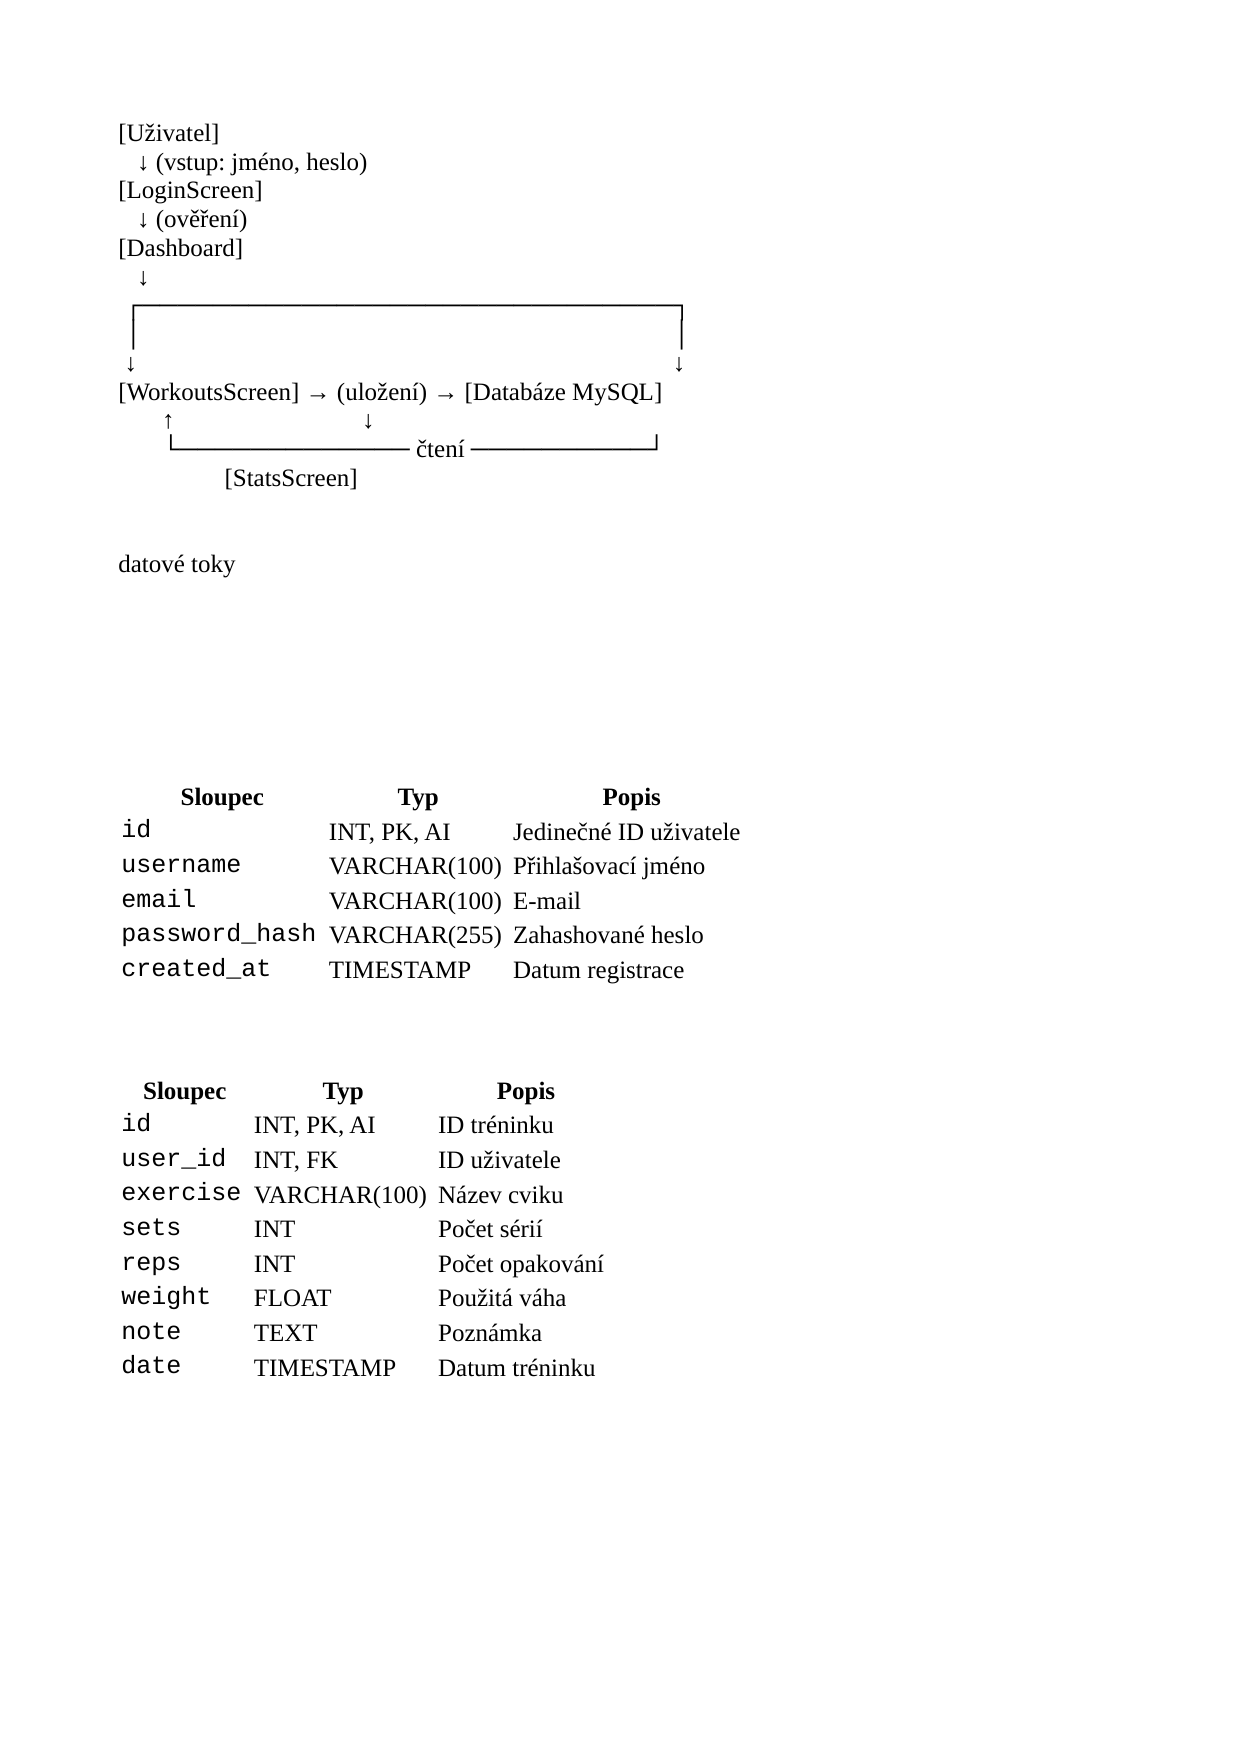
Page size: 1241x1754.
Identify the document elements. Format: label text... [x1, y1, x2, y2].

table_cell E-mail [510, 883, 753, 918]
text ↓ (ověření) [118, 204, 1122, 233]
table_cell TIMESTAMP [251, 1350, 435, 1384]
table_cell Datum registrace [510, 952, 753, 987]
table_cell INT [251, 1211, 435, 1246]
table_cell exercise [118, 1177, 251, 1211]
table_cell VARCHAR(100) [326, 883, 510, 918]
table_cell password_hash [118, 918, 326, 952]
text ↑ ↓ [118, 406, 1122, 434]
table_cell id [118, 814, 326, 848]
table_cell FLOAT [251, 1281, 435, 1315]
table_cell user_id [118, 1142, 251, 1177]
table_cell TEXT [251, 1315, 435, 1350]
table_header Sloupec [118, 779, 326, 814]
table_cell Počet opakování [435, 1246, 617, 1281]
table_cell Přihlašovací jméno [510, 849, 753, 883]
table_cell id [118, 1108, 251, 1142]
text [WorkoutsScreen] → (uložení) → [Databáze MySQL] [118, 377, 1122, 406]
table_header Popis [435, 1073, 617, 1108]
text │ │ [118, 319, 132, 348]
table_cell INT, PK, AI [251, 1108, 435, 1142]
text ┌──────────────────────────────┐ [118, 291, 1122, 319]
table_cell Název cviku [435, 1177, 617, 1211]
text └───────────── čtení ──────────┘ [118, 434, 1122, 463]
table_header Popis [510, 779, 753, 814]
text ↓ [118, 262, 1122, 291]
text [LoginScreen] [118, 176, 1122, 204]
table_cell Počet sérií [435, 1211, 617, 1246]
table_cell ID uživatele [435, 1142, 617, 1177]
table_header Typ [326, 779, 510, 814]
table_cell sets [118, 1211, 251, 1246]
text │ │ [682, 319, 1122, 348]
text [Dashboard] [118, 233, 1122, 262]
table_cell username [118, 849, 326, 883]
table_cell INT, PK, AI [326, 814, 510, 848]
table_cell TIMESTAMP [326, 952, 510, 987]
table_cell VARCHAR(100) [251, 1177, 435, 1211]
table_cell VARCHAR(255) [326, 918, 510, 952]
table_cell Použitá váha [435, 1281, 617, 1315]
table_cell created_at [118, 952, 326, 987]
table_cell email [118, 883, 326, 918]
table_cell Datum tréninku [435, 1350, 617, 1384]
table_cell Zahashované heslo [510, 918, 753, 952]
text [Uživatel] [118, 118, 1122, 147]
table_header Sloupec [118, 1073, 251, 1108]
table_cell INT, FK [251, 1142, 435, 1177]
table_cell INT [251, 1246, 435, 1281]
table_cell date [118, 1350, 251, 1384]
table_cell ID tréninku [435, 1108, 617, 1142]
text ↓ ↓ [118, 348, 1122, 377]
table_cell Jedinečné ID uživatele [510, 814, 753, 848]
table_cell Poznámka [435, 1315, 617, 1350]
text │ │ [134, 319, 680, 348]
table_cell reps [118, 1246, 251, 1281]
table_cell weight [118, 1281, 251, 1315]
text [StatsScreen] [118, 463, 1122, 492]
table_cell note [118, 1315, 251, 1350]
text ↓ (vstup: jméno, heslo) [118, 147, 1122, 176]
table_cell VARCHAR(100) [326, 849, 510, 883]
table_header Typ [251, 1073, 435, 1108]
text datové toky [118, 549, 1122, 578]
